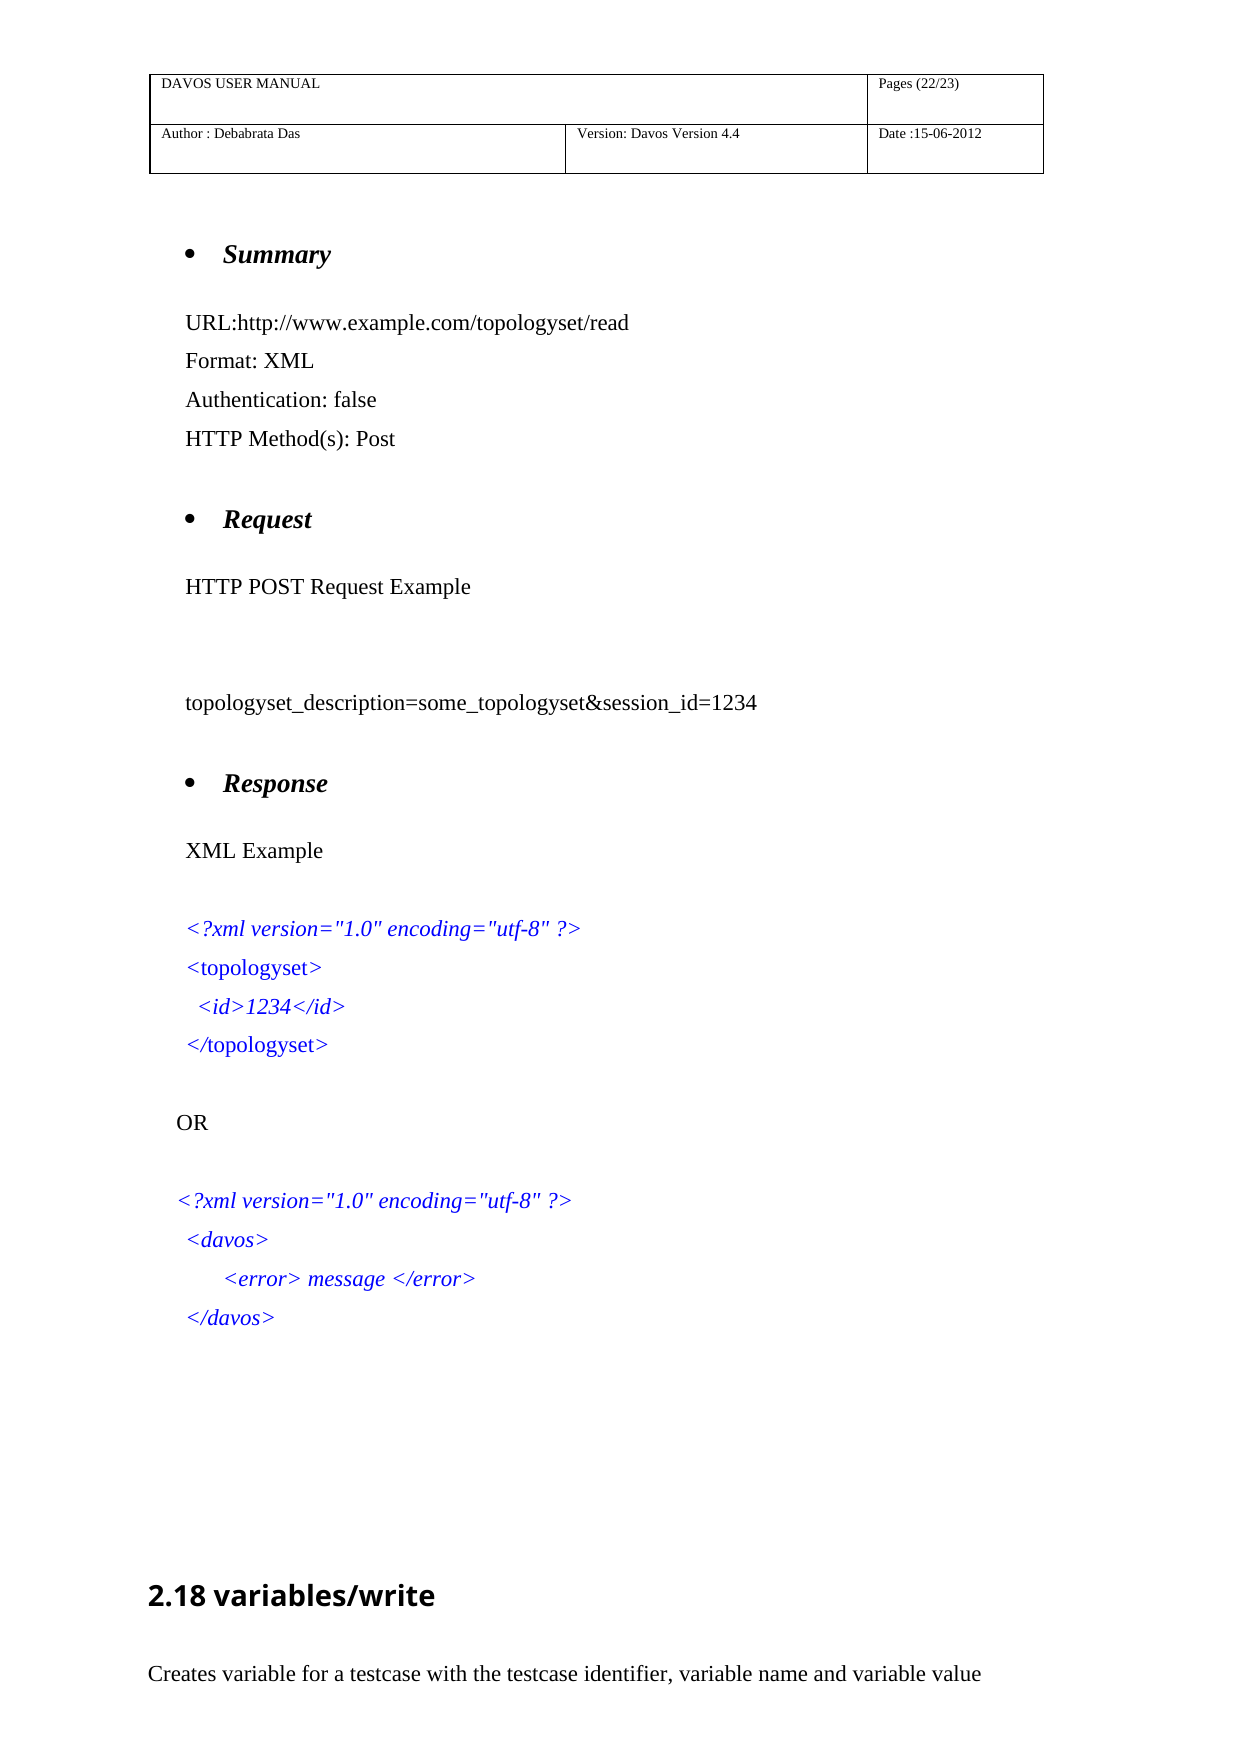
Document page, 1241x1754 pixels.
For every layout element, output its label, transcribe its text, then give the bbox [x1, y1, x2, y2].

text <?xml version="1.0" encoding="utf-8" ?> [148, 1187, 1050, 1213]
text OR [148, 1109, 1050, 1136]
text <id>1234</id> [185, 993, 1050, 1019]
text HTTP Method(s): Post [148, 425, 1050, 451]
text </davos> [185, 1303, 1050, 1330]
text URL:http://www.example.com/topologyset/read [148, 308, 1050, 335]
text Creates variable for a testcase with the testcase identifier, variable name and variable value [148, 1660, 1050, 1686]
text Authentication: false [148, 386, 1050, 413]
list Response [185, 767, 1050, 798]
list Summary [185, 238, 1050, 270]
text Format: XML [148, 347, 1050, 374]
text <error> message </error> [148, 1265, 1050, 1291]
text HTTP POST Request Example [185, 573, 1050, 599]
text <davos> [148, 1226, 1050, 1252]
text XML Example [185, 837, 1050, 864]
text <topologyset> [185, 954, 1050, 980]
subtitle 2.18 variables/write [148, 1575, 1050, 1615]
list Request [185, 503, 1050, 534]
text <?xml version="1.0" encoding="utf-8" ?> [185, 915, 1050, 941]
text topologyset_description=some_topologyset&session_id=1234 [185, 689, 1050, 716]
text </topologyset> [185, 1032, 1050, 1058]
